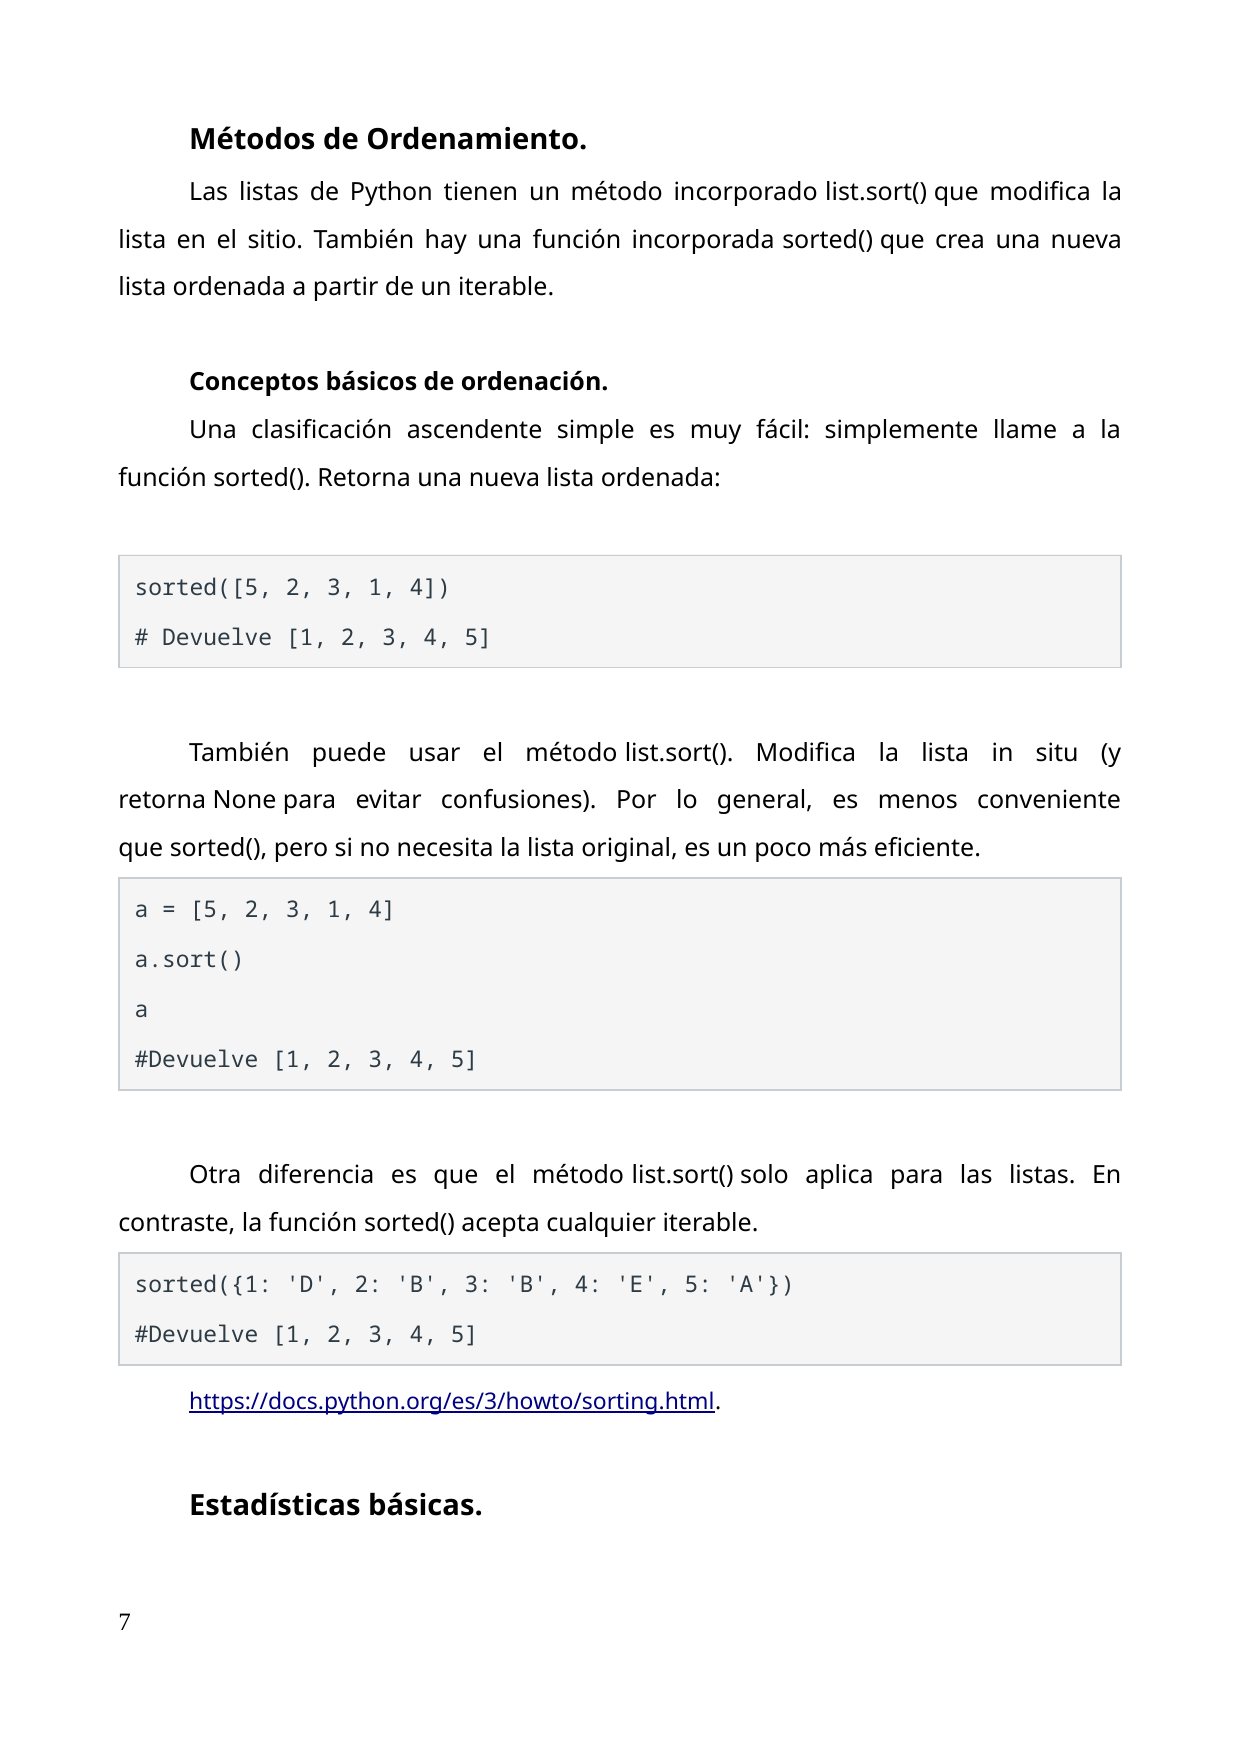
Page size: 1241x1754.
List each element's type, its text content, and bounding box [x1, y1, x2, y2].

text Una clasificación ascendente simple es muy fácil: simplemente llame a la función sorted(). Retorna una nueva lista ordenada: [118, 412, 1122, 493]
text Otra diferencia es que el método list.sort() solo aplica para las listas. En contraste, la función sorted() acepta cualquier iterable. [118, 1157, 1122, 1239]
text # Devuelve [1, 2, 3, 4, 5] [120, 604, 1120, 667]
text También puede usar el método list.sort(). Modifica la lista in situ (y retorna None para evitar confusiones). Por lo general, es menos conveniente que sorted(), pero si no necesita la lista original, es un poco más eficiente. [118, 734, 1122, 864]
text #Devuelve [1, 2, 3, 4, 5] [120, 1027, 1120, 1089]
text Conceptos básicos de ordenación. [118, 364, 1122, 398]
text Estadísticas básicas. [118, 1484, 1122, 1523]
text https://docs.python.org/es/3/howto/sorting.html. [118, 1384, 1122, 1416]
text sorted({1: 'D', 2: 'B', 3: 'B', 4: 'E', 5: 'A'}) [120, 1254, 1120, 1300]
text sorted([5, 2, 3, 1, 4]) [120, 556, 1120, 602]
text a = [5, 2, 3, 1, 4] [120, 879, 1120, 924]
text Métodos de Ordenamiento. [118, 118, 1122, 158]
text a.sort() [120, 927, 1120, 974]
text #Devuelve [1, 2, 3, 4, 5] [120, 1302, 1120, 1364]
text Las listas de Python tienen un método incorporado list.sort() que modifica la lista en el sitio. También hay una función incorporada sorted() que crea una nueva lista ordenada a partir de un iterable. [118, 174, 1122, 303]
text a [120, 977, 1120, 1024]
